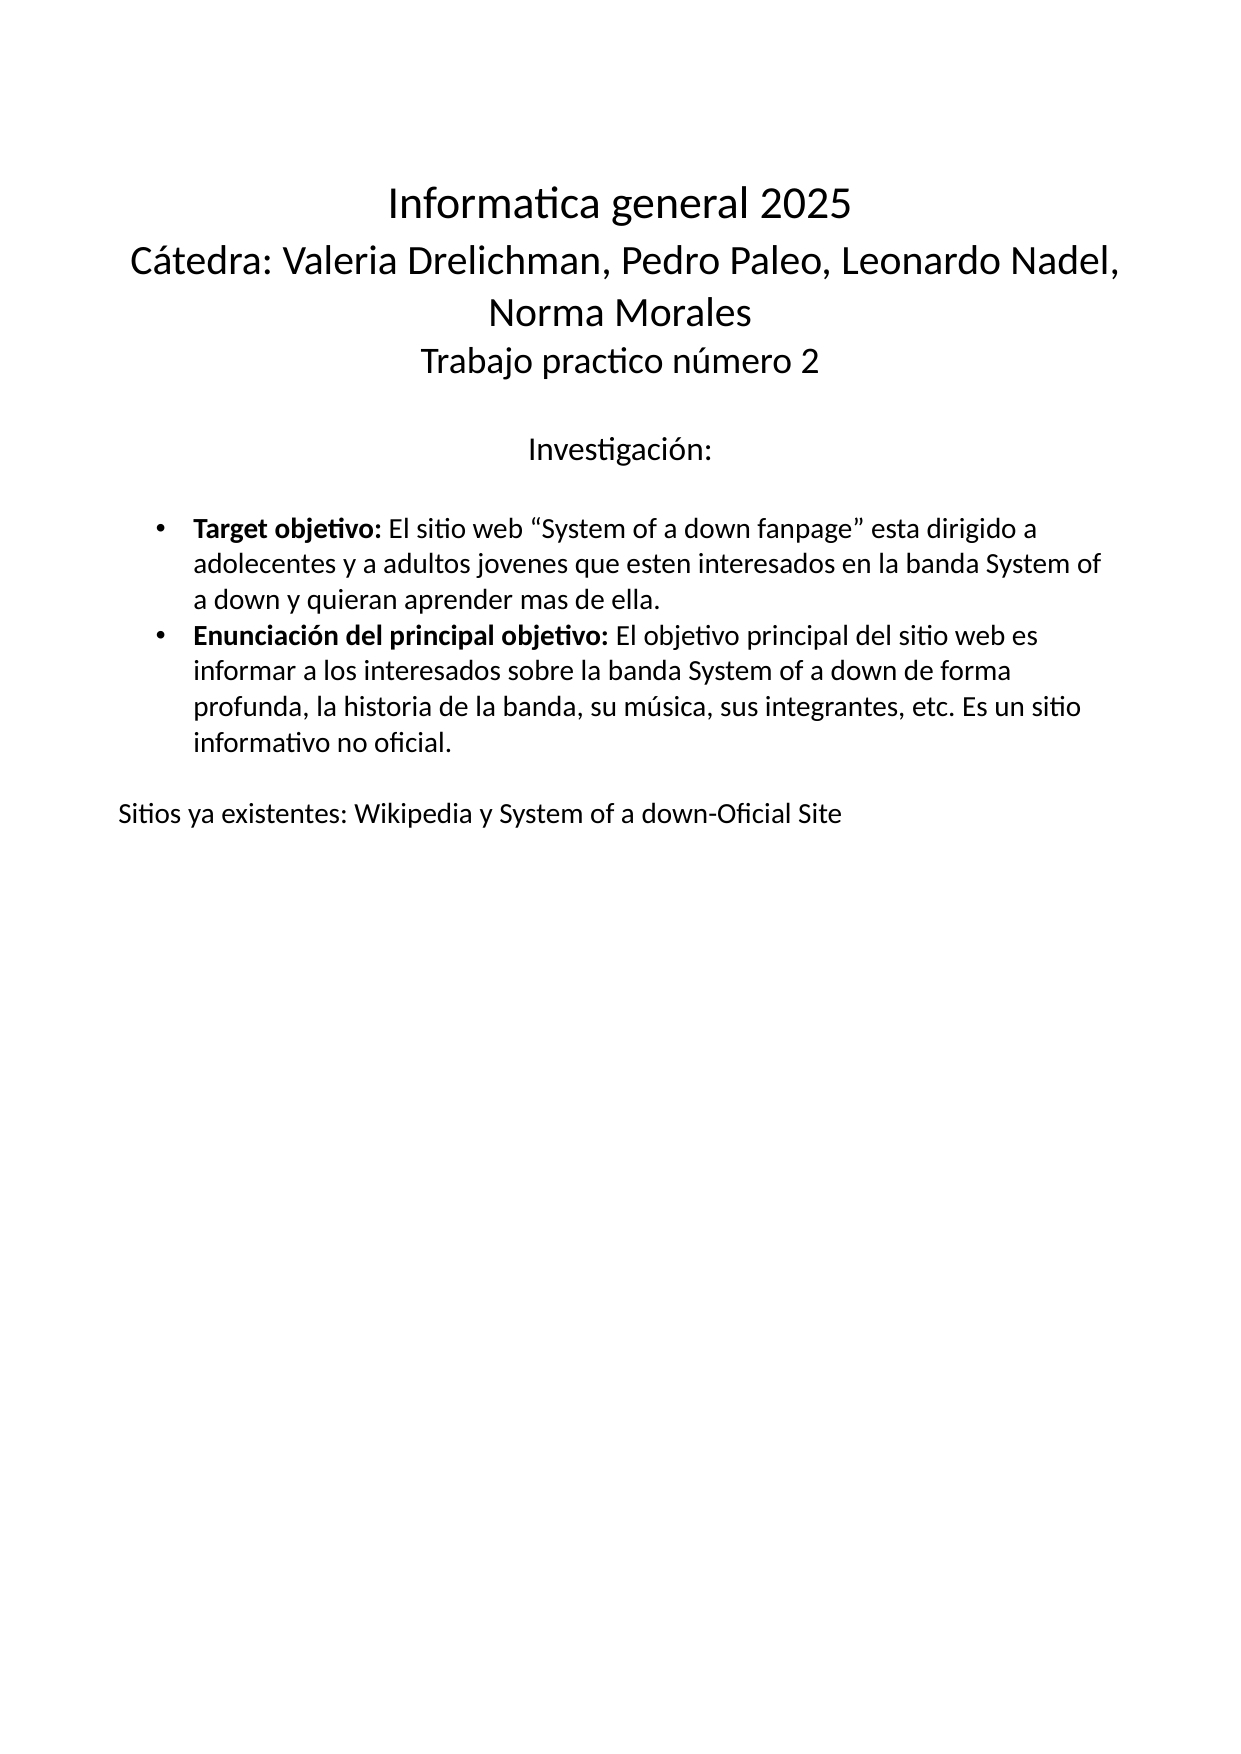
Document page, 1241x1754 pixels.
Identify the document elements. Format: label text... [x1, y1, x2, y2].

text Sitios ya existentes: Wikipedia y System of a down-Oficial Site [118, 795, 1122, 831]
text Trabajo practico número 2 [118, 337, 1122, 383]
list Target objetivo: El sitio web “System of a down fanpage” esta dirigido a adolecentes y a adultos jovenes que esten interesados en la banda System of a down y quieran aprender mas de ella. [156, 510, 1122, 617]
text Investigación: [118, 428, 1122, 469]
list Enunciación del principal objetivo: El objetivo principal del sitio web es informar a los interesados sobre la banda System of a down de forma profunda, la historia de la banda, su música, sus integrantes, etc. Es un sitio informativo no oficial. [156, 617, 1122, 759]
text Cátedra: Valeria Drelichman, Pedro Paleo, Leonardo Nadel, Norma Morales [118, 230, 1122, 337]
text Informatica general 2025 [118, 174, 1122, 230]
